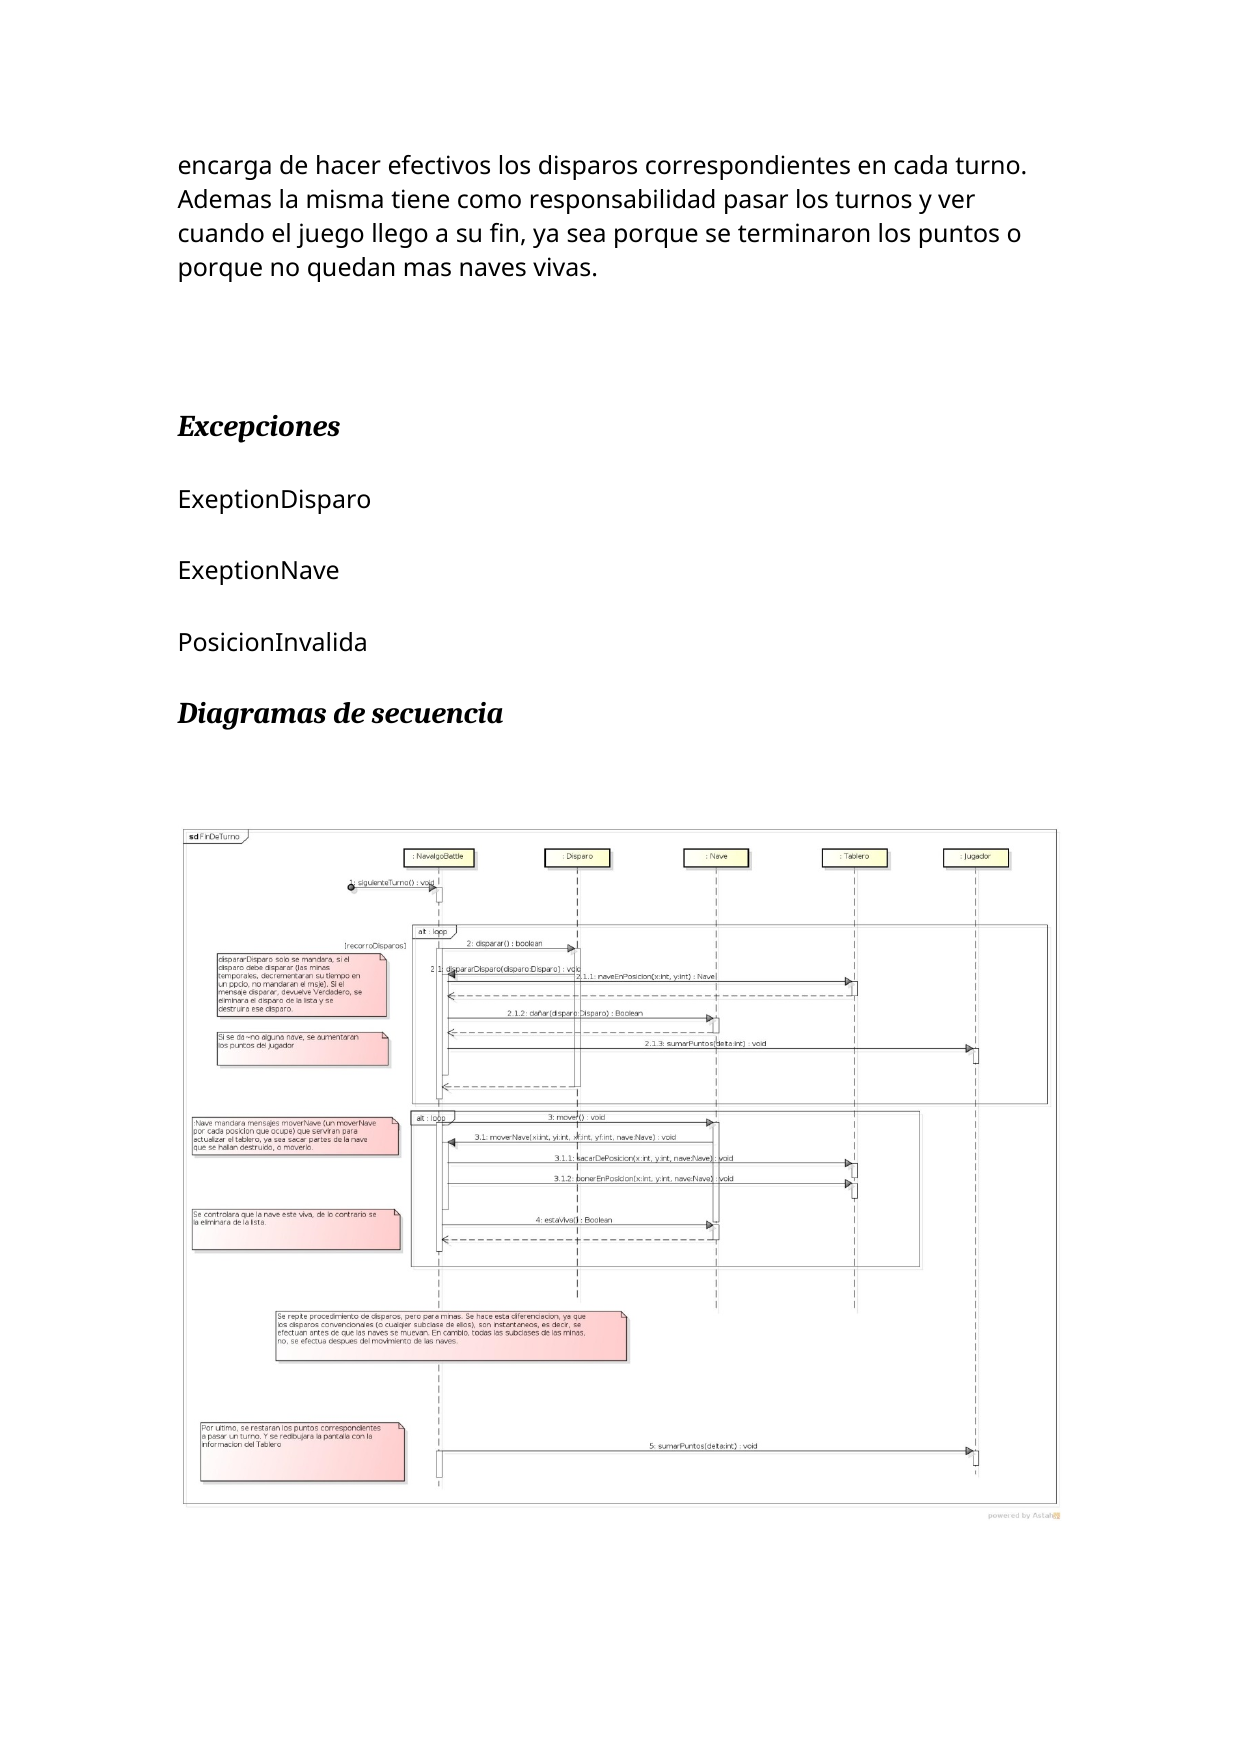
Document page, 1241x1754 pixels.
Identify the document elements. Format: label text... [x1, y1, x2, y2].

text PosicionInvalida [177, 624, 1063, 659]
text ExeptionNave [177, 553, 1063, 587]
text Diagramas de secuencia [177, 696, 1063, 731]
text encarga de hacer efectivos los disparos correspondientes en cada turno. Ademas la misma tiene como responsabilidad pasar los turnos y ver cuando el juego llego a su fin, ya sea porque se terminaron los puntos o porque no quedan mas naves vivas. [177, 148, 1063, 284]
text Excepciones [177, 409, 1063, 444]
text ExeptionDisparo [177, 481, 1063, 516]
